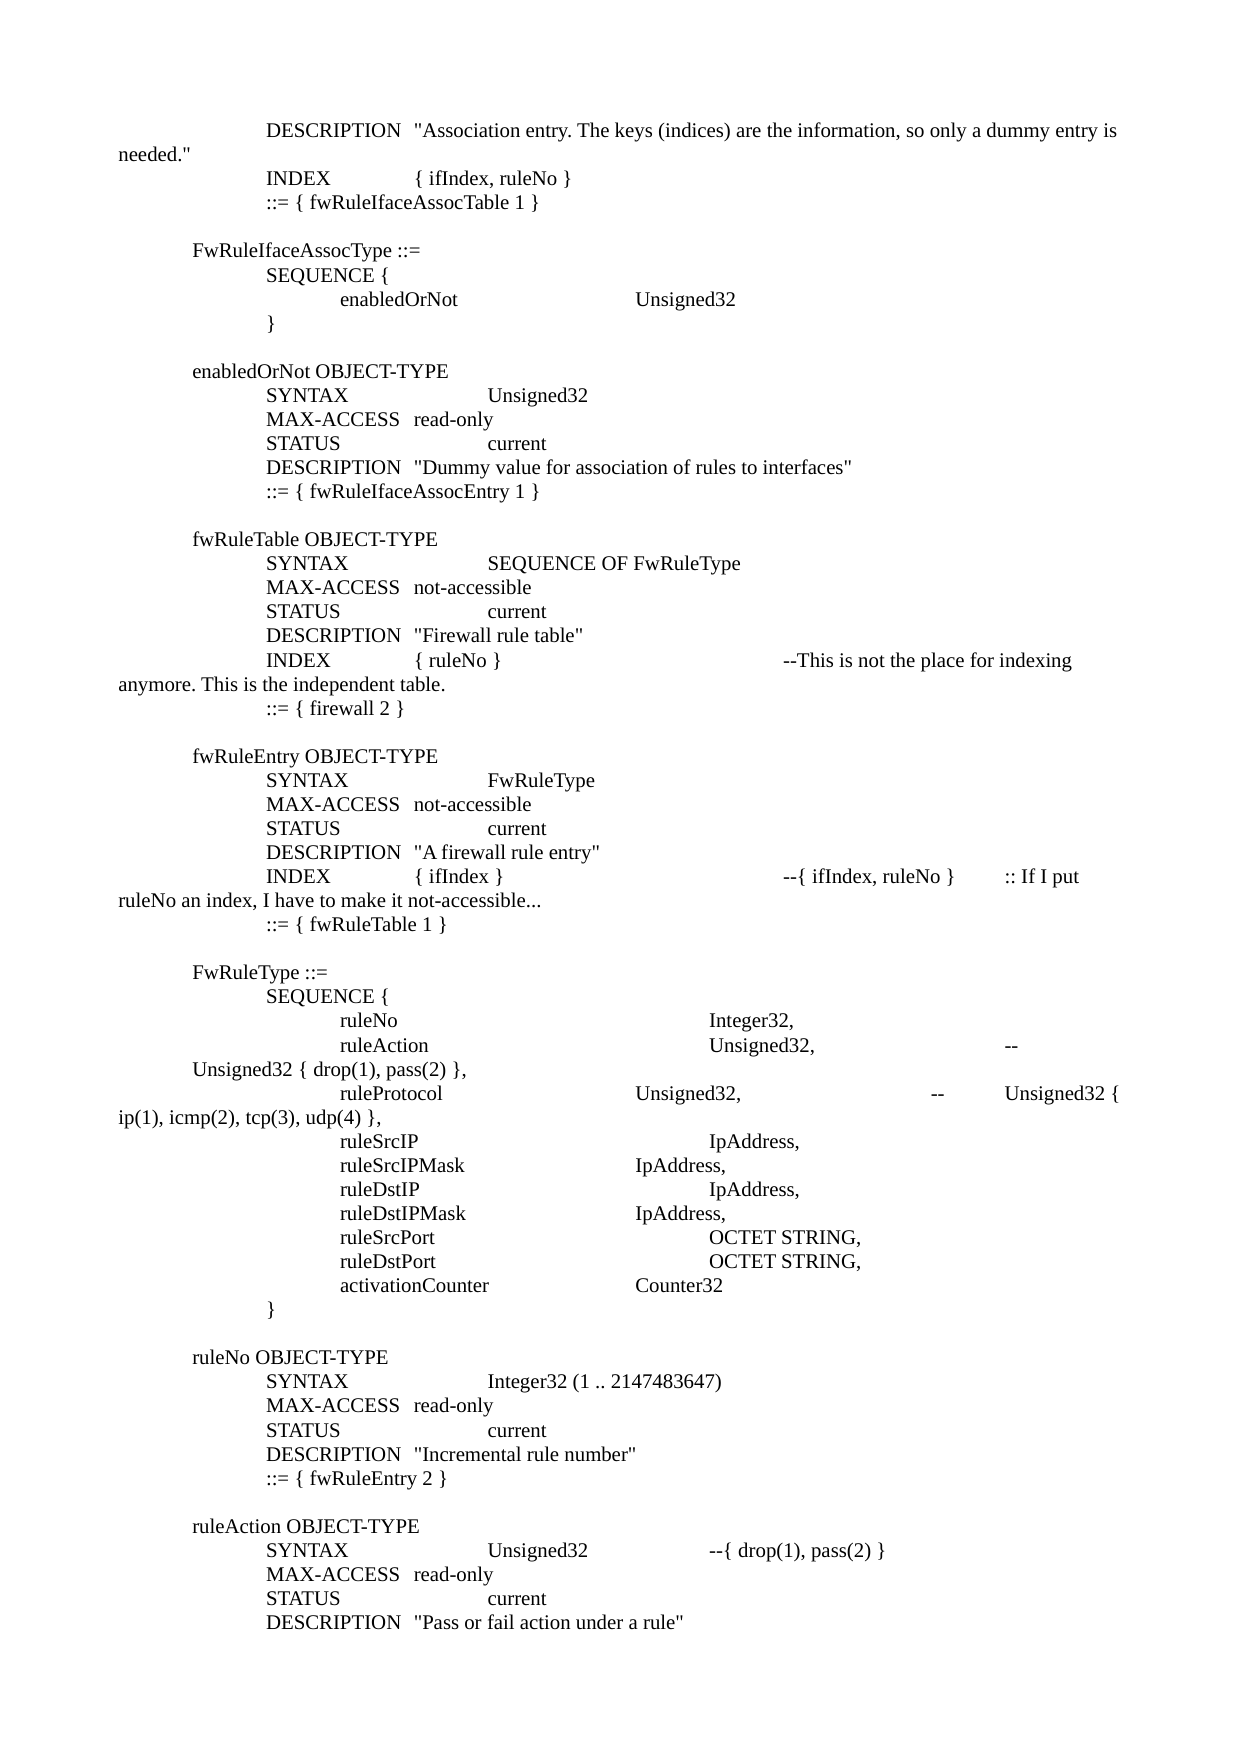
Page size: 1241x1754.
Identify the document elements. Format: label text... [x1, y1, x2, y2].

text ruleDstIP IpAddress, [118, 1177, 1122, 1201]
text SYNTAX SEQUENCE OF FwRuleType [118, 551, 1122, 575]
text MAX-ACCESS not-accessible [118, 792, 1122, 816]
text ruleSrcPort OCTET STRING, [118, 1225, 1122, 1249]
text ::= { firewall 2 } [118, 696, 1122, 720]
text ::= { fwRuleIfaceAssocEntry 1 } [118, 479, 1122, 503]
text STATUS current [118, 1586, 1122, 1610]
text fwRuleTable OBJECT-TYPE [118, 527, 1122, 551]
text activationCounter Counter32 [118, 1273, 1122, 1297]
text INDEX { ifIndex } --{ ifIndex, ruleNo } :: If I put ruleNo an index, I have to make it not-accessible... [118, 864, 1122, 912]
text DESCRIPTION "A firewall rule entry" [118, 840, 1122, 864]
text MAX-ACCESS read-only [118, 407, 1122, 431]
text MAX-ACCESS read-only [118, 1562, 1122, 1586]
text DESCRIPTION "Firewall rule table" [118, 623, 1122, 647]
text ruleProtocol Unsigned32, -- Unsigned32 { ip(1), icmp(2), tcp(3), udp(4) }, [118, 1081, 1122, 1129]
text DESCRIPTION "Incremental rule number" [118, 1442, 1122, 1466]
text ::= { fwRuleTable 1 } [118, 912, 1122, 936]
text STATUS current [118, 1417, 1122, 1442]
text ruleNo Integer32, [118, 1008, 1122, 1032]
text INDEX { ifIndex, ruleNo } [118, 166, 1122, 190]
text SEQUENCE { [118, 262, 1122, 287]
text } [118, 1297, 1122, 1321]
text STATUS current [118, 599, 1122, 623]
text MAX-ACCESS not-accessible [118, 575, 1122, 599]
text FwRuleType ::= [118, 960, 1122, 984]
text SYNTAX Unsigned32 [118, 383, 1122, 407]
text ruleSrcIPMask IpAddress, [118, 1153, 1122, 1177]
text ruleDstIPMask IpAddress, [118, 1201, 1122, 1225]
text DESCRIPTION "Dummy value for association of rules to interfaces" [118, 455, 1122, 479]
text FwRuleIfaceAssocType ::= [118, 238, 1122, 262]
text STATUS current [118, 816, 1122, 840]
text ruleDstPort OCTET STRING, [118, 1249, 1122, 1273]
text ruleAction Unsigned32, -- Unsigned32 { drop(1), pass(2) }, [118, 1032, 1122, 1081]
text fwRuleEntry OBJECT-TYPE [118, 744, 1122, 768]
text ruleAction OBJECT-TYPE [118, 1514, 1122, 1538]
text } [118, 311, 1122, 335]
text ruleSrcIP IpAddress, [118, 1129, 1122, 1153]
text ::= { fwRuleEntry 2 } [118, 1466, 1122, 1490]
text INDEX { ruleNo } --This is not the place for indexing anymore. This is the independent table. [118, 647, 1122, 696]
text SYNTAX FwRuleType [118, 768, 1122, 792]
text STATUS current [118, 431, 1122, 455]
text MAX-ACCESS read-only [118, 1393, 1122, 1417]
text SYNTAX Integer32 (1 .. 2147483647) [118, 1369, 1122, 1393]
text DESCRIPTION "Association entry. The keys (indices) are the information, so only a dummy entry is needed." [118, 118, 1122, 166]
text SYNTAX Unsigned32 --{ drop(1), pass(2) } [118, 1538, 1122, 1562]
text ::= { fwRuleIfaceAssocTable 1 } [118, 190, 1122, 214]
text enabledOrNot Unsigned32 [118, 287, 1122, 311]
text enabledOrNot OBJECT-TYPE [118, 359, 1122, 383]
text SEQUENCE { [118, 984, 1122, 1008]
text DESCRIPTION "Pass or fail action under a rule" [118, 1610, 1122, 1634]
text ruleNo OBJECT-TYPE [118, 1345, 1122, 1369]
